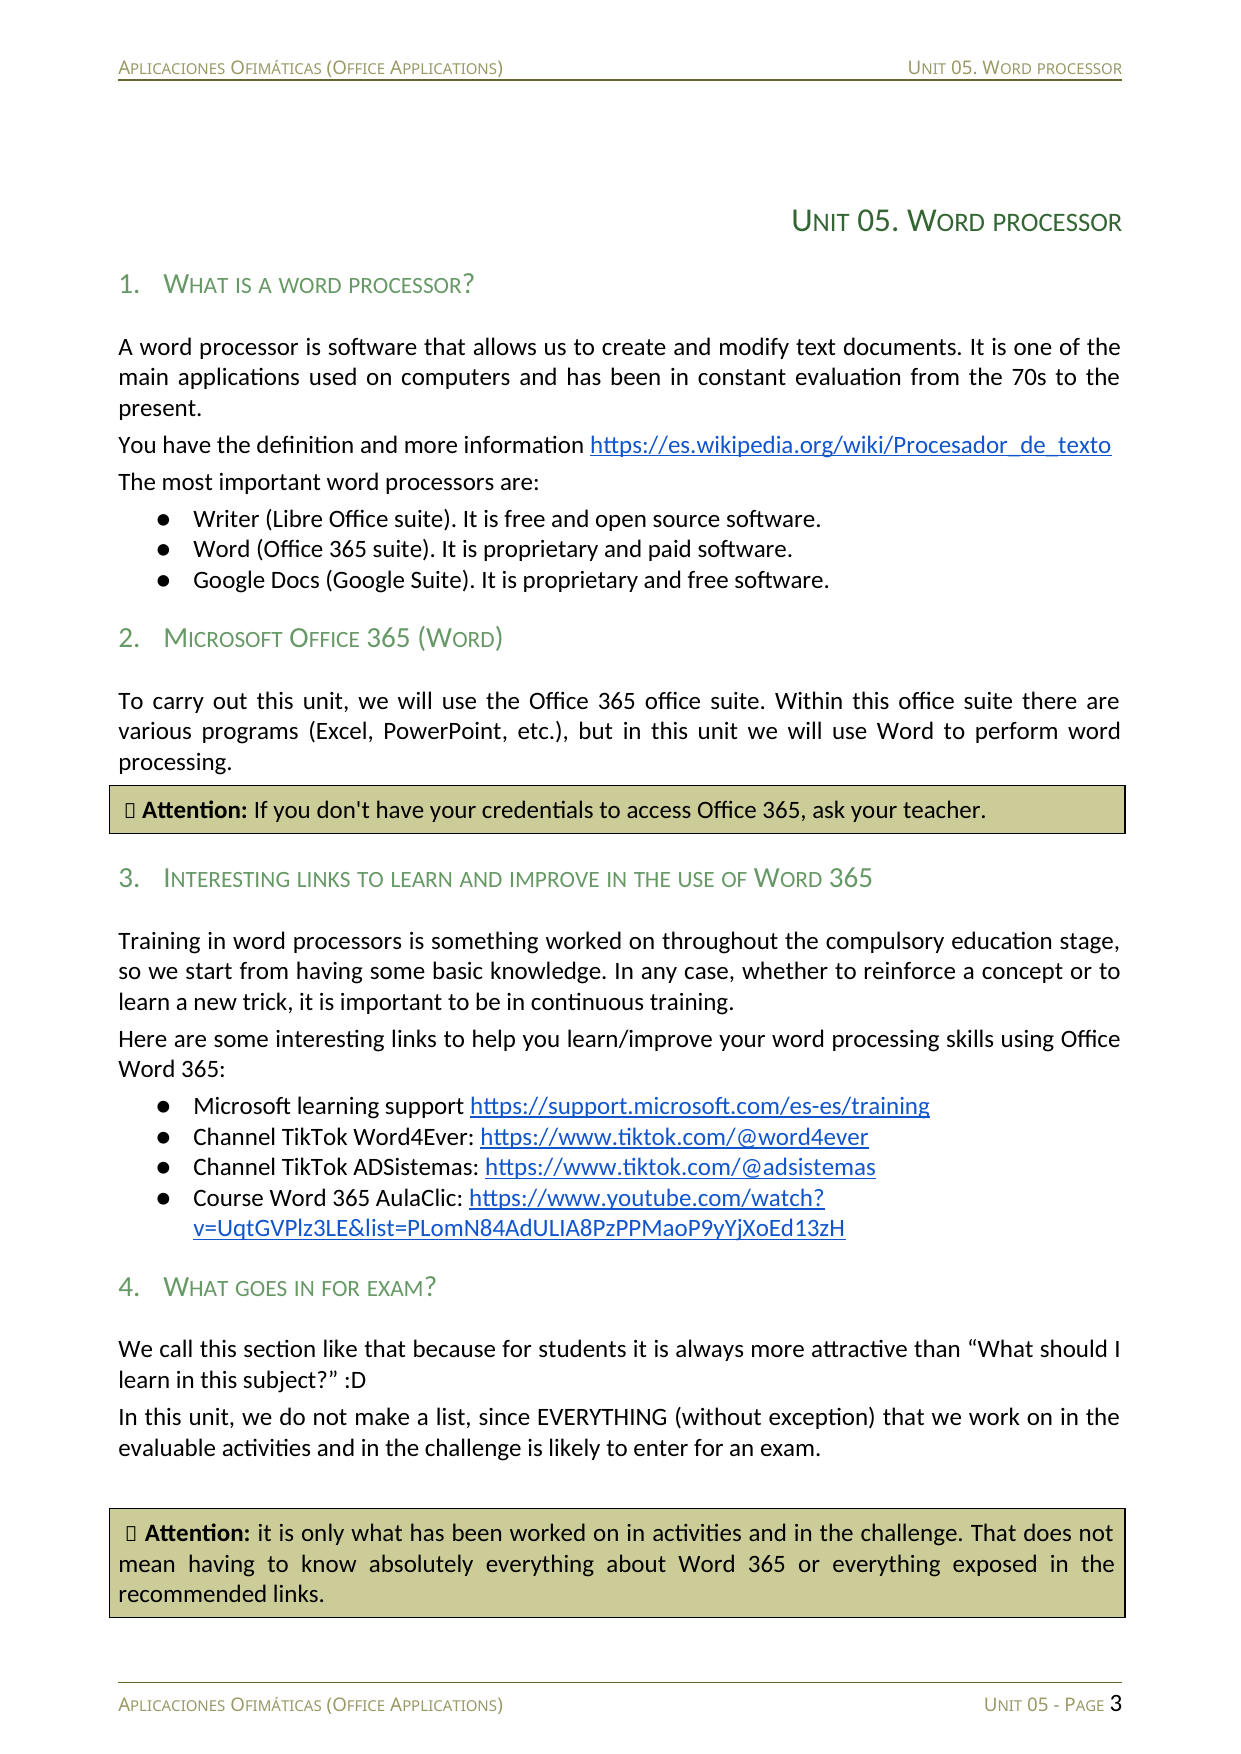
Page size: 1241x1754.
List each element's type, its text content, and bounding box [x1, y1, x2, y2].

list Microsoft learning support https://support.microsoft.com/es-es/training [156, 1091, 1122, 1121]
text Here are some interesting links to help you learn/improve your word processing skills using Office Word 365: [118, 1023, 1122, 1084]
list Channel TikTok ADSistemas: https://www.tiktok.com/@adsistemas [156, 1152, 1122, 1182]
text To carry out this unit, we will use the Office 365 office suite. Within this office suite there are various programs (Excel, PowerPoint, etc.), but in this unit we will use Word to perform word processing. [118, 685, 1122, 776]
text A word processor is software that allows us to create and modify text documents. It is one of the main applications used on computers and has been in constant evaluation from the 70s to the present. [118, 331, 1122, 422]
text ❕ Attention: it is only what has been worked on in activities and in the challenge. That does not mean having to know absolutely everything about Word 365 or everything exposed in the recommended links. [110, 1509, 1124, 1617]
text We call this section like that because for students it is always more attractive than “What should I learn in this subject?” :D [118, 1334, 1122, 1395]
text ❕ Attention: If you don't have your credentials to access Office 365, ask your teacher. [110, 786, 1124, 833]
list Writer (Libre Office suite). It is free and open source software. [156, 503, 1122, 533]
text You have the definition and more information https://es.wikipedia.org/wiki/Procesador_de_texto [118, 429, 1122, 459]
text In this unit, we do not make a list, since EVERYTHING (without exception) that we work on in the evaluable activities and in the challenge is likely to enter for an exam. [118, 1401, 1122, 1462]
text Unit 05. Word processor [118, 199, 1122, 240]
list Word (Office 365 suite). It is proprietary and paid software. [156, 533, 1122, 564]
subtitle What goes in for exam? [118, 1268, 1122, 1303]
list Google Docs (Google Suite). It is proprietary and free software. [156, 564, 1122, 594]
subtitle What is a word processor? [118, 265, 1122, 301]
text The most important word processors are: [118, 466, 1122, 496]
text Training in word processors is something worked on throughout the compulsory education stage, so we start from having some basic knowledge. In any case, whether to reinforce a concept or to learn a new trick, it is important to be in continuous training. [118, 925, 1122, 1017]
subtitle Microsoft Office 365 (Word) [118, 619, 1122, 655]
list Course Word 365 AulaClic: https://www.youtube.com/watch?v=UqtGVPlz3LE&list=PLomN84AdULIA8PzPPMaoP9yYjXoEd13zH [156, 1182, 1122, 1243]
list Channel TikTok Word4Ever: https://www.tiktok.com/@word4ever [156, 1121, 1122, 1152]
subtitle Interesting links to learn and improve in the use of Word 365 [118, 859, 1122, 895]
